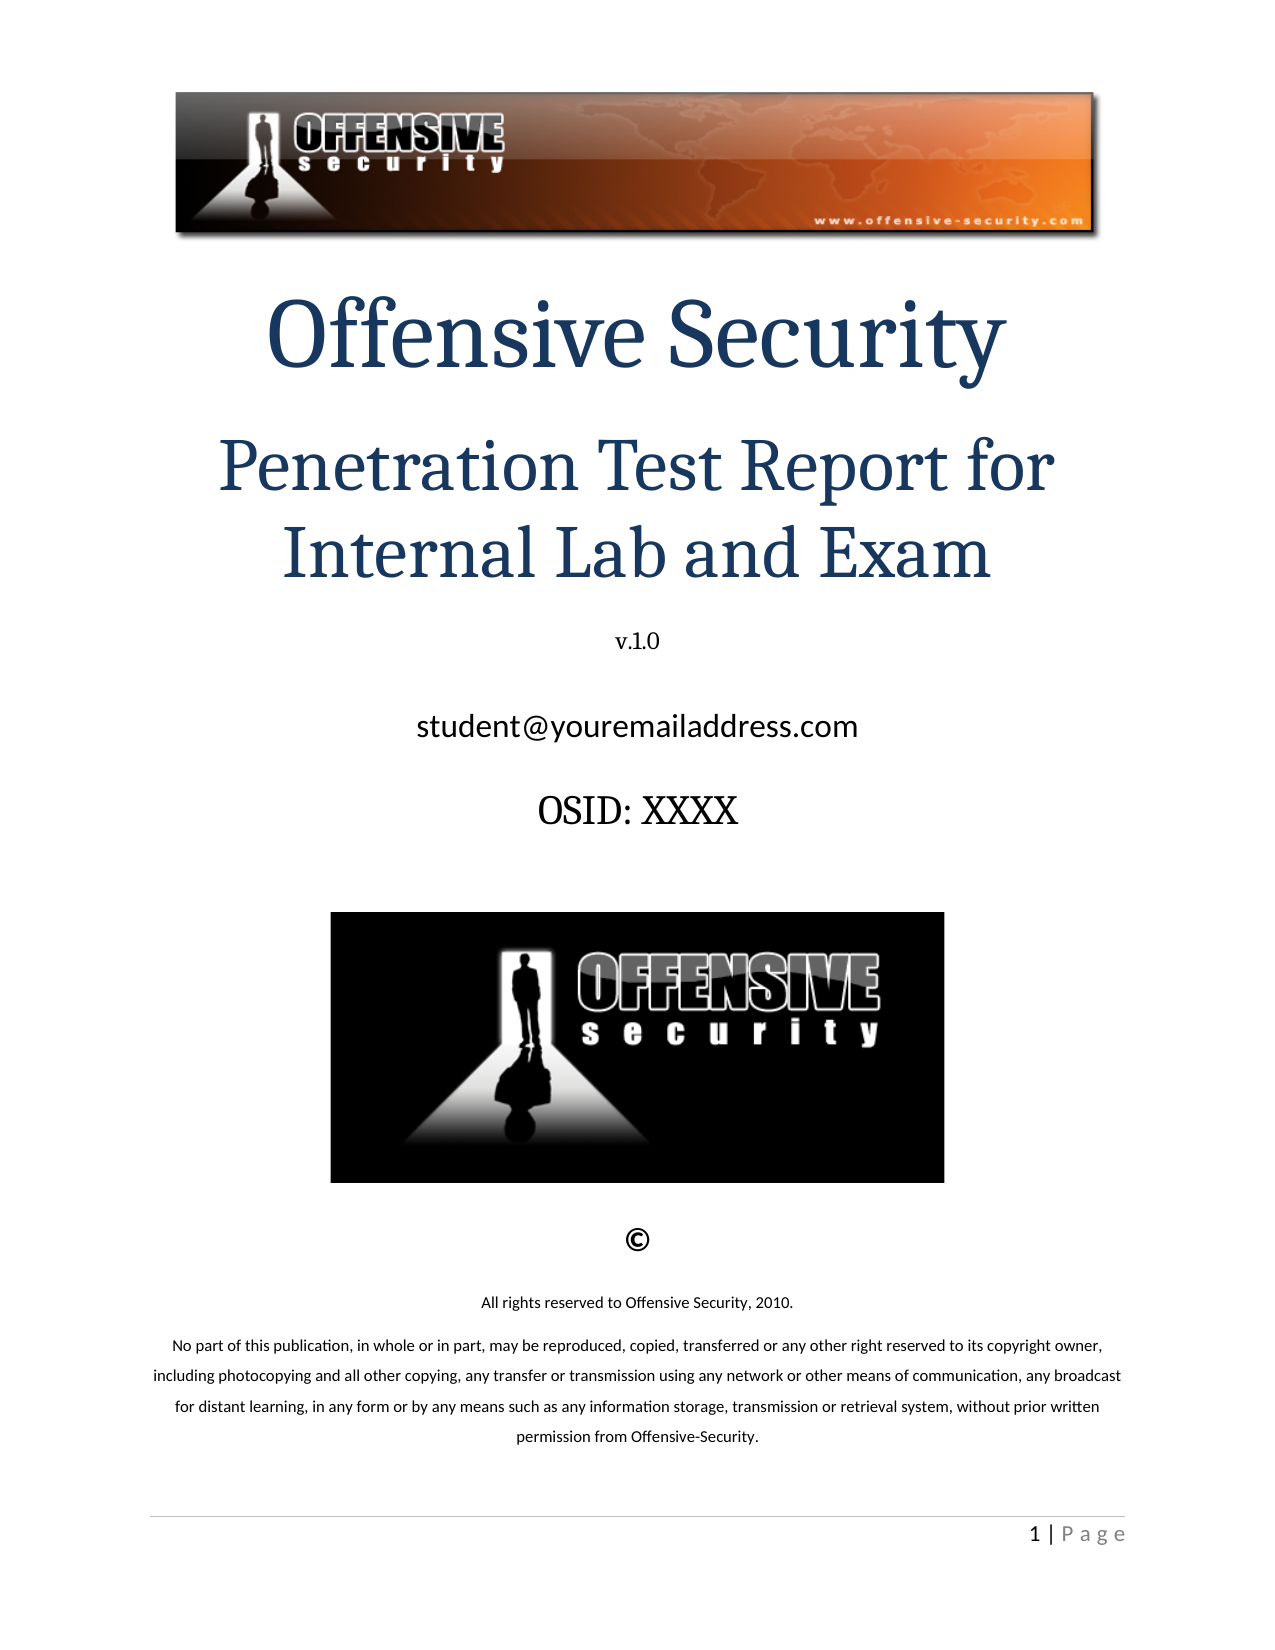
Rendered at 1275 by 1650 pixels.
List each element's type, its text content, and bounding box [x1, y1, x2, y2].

title Offensive Security [150, 277, 1125, 392]
text © [150, 1218, 1125, 1259]
text student@youremailaddress.com [150, 705, 1125, 746]
text All rights reserved to Offensive Security, 2010. [150, 1292, 1125, 1312]
text OSID: XXXX [150, 787, 1125, 835]
picture [330, 912, 945, 1183]
title Penetration Test Report for Internal Lab and Exam [150, 423, 1125, 596]
text No part of this publication, in whole or in part, may be reproduced, copied, transferred or any other right reserved to its copyright owner, including photocopying and all other copying, any transfer or transmission using any network or other means of communication, any broadcast for distant learning, in any form or by any means such as any information storage, transmission or retrieval system, without prior written permission from Offensive-Security. [150, 1335, 1125, 1447]
text v.1.0 [150, 627, 1125, 656]
